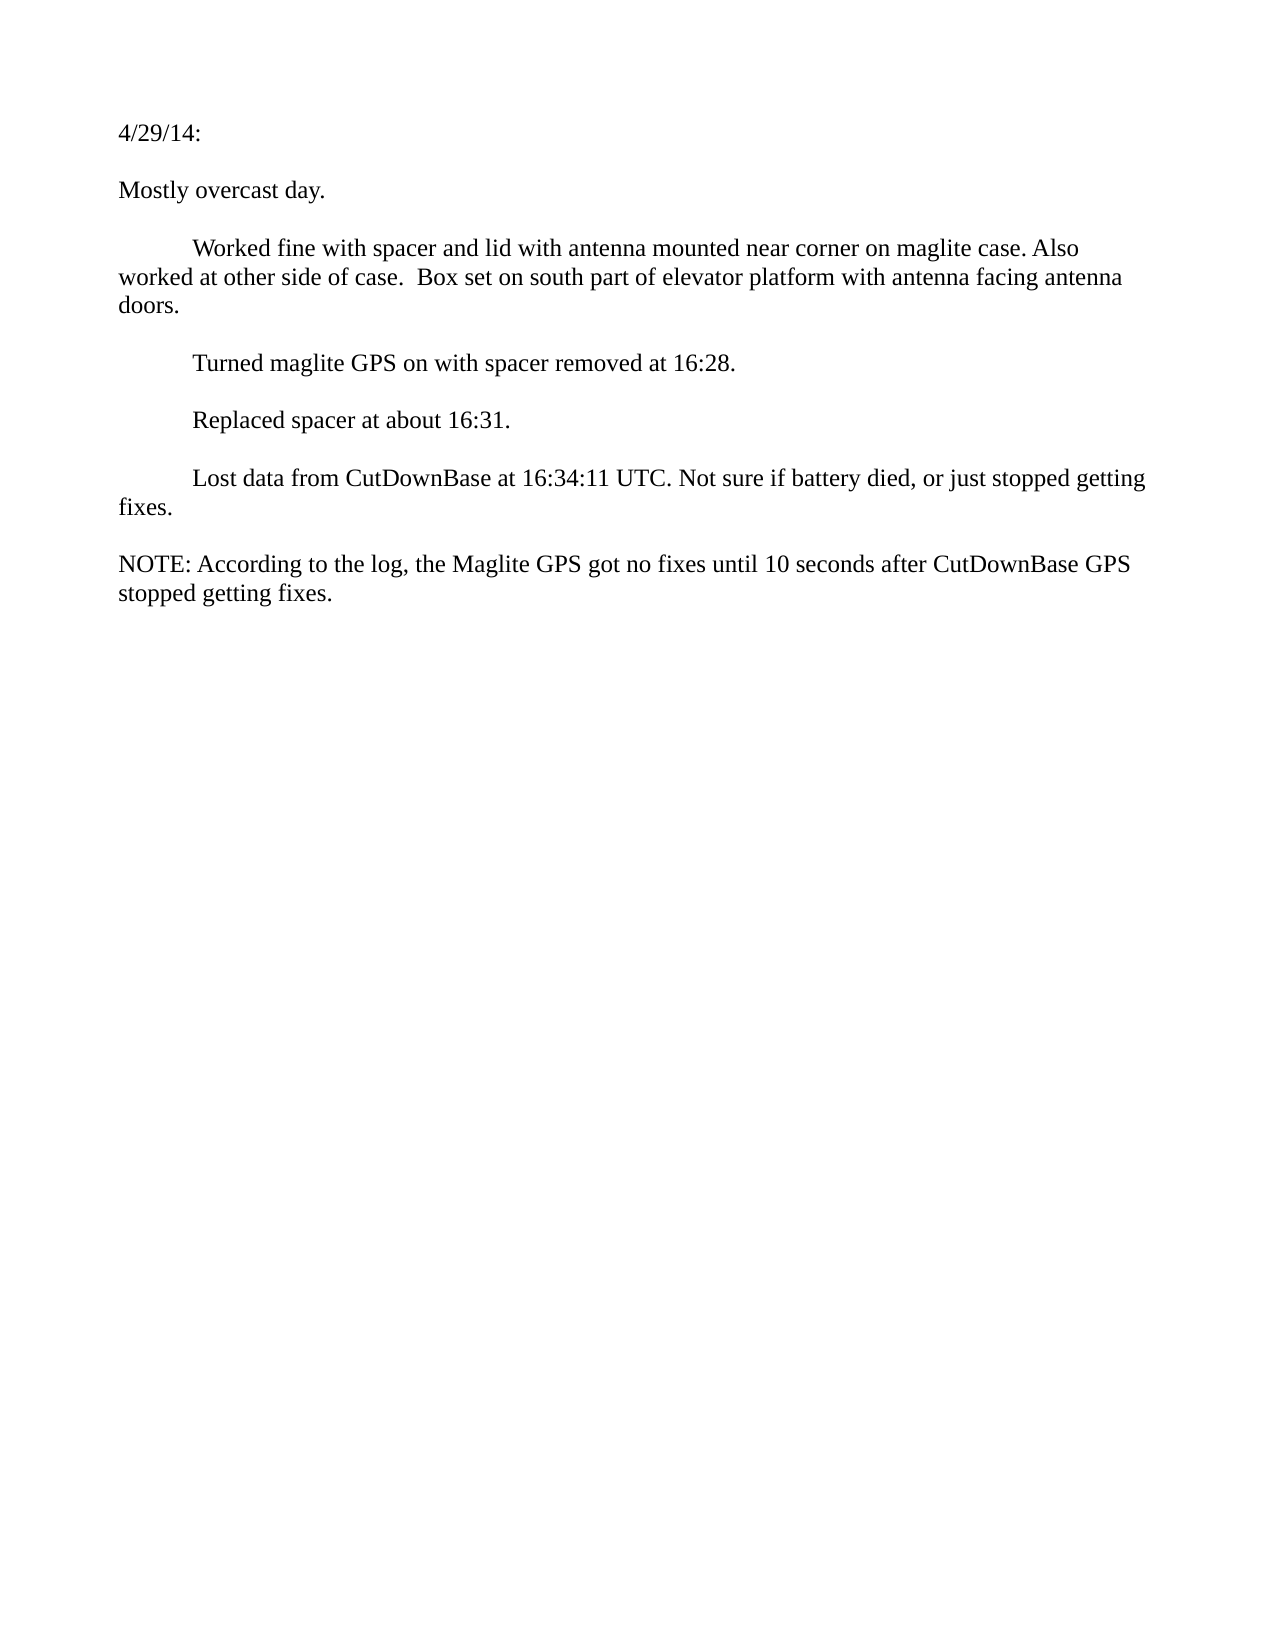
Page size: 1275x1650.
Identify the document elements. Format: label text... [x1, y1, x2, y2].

text NOTE: According to the log, the Maglite GPS got no fixes until 10 seconds after CutDownBase GPS stopped getting fixes. [118, 549, 1157, 607]
text Worked fine with spacer and lid with antenna mounted near corner on maglite case. Also worked at other side of case. Box set on south part of elevator platform with antenna facing antenna doors. [118, 233, 1157, 319]
text Turned maglite GPS on with spacer removed at 16:28. [118, 348, 1157, 377]
text 4/29/14: [118, 118, 1157, 147]
text Lost data from CutDownBase at 16:34:11 UTC. Not sure if battery died, or just stopped getting fixes. [118, 463, 1157, 521]
text Mostly overcast day. [118, 176, 1157, 204]
text Replaced spacer at about 16:31. [118, 406, 1157, 434]
